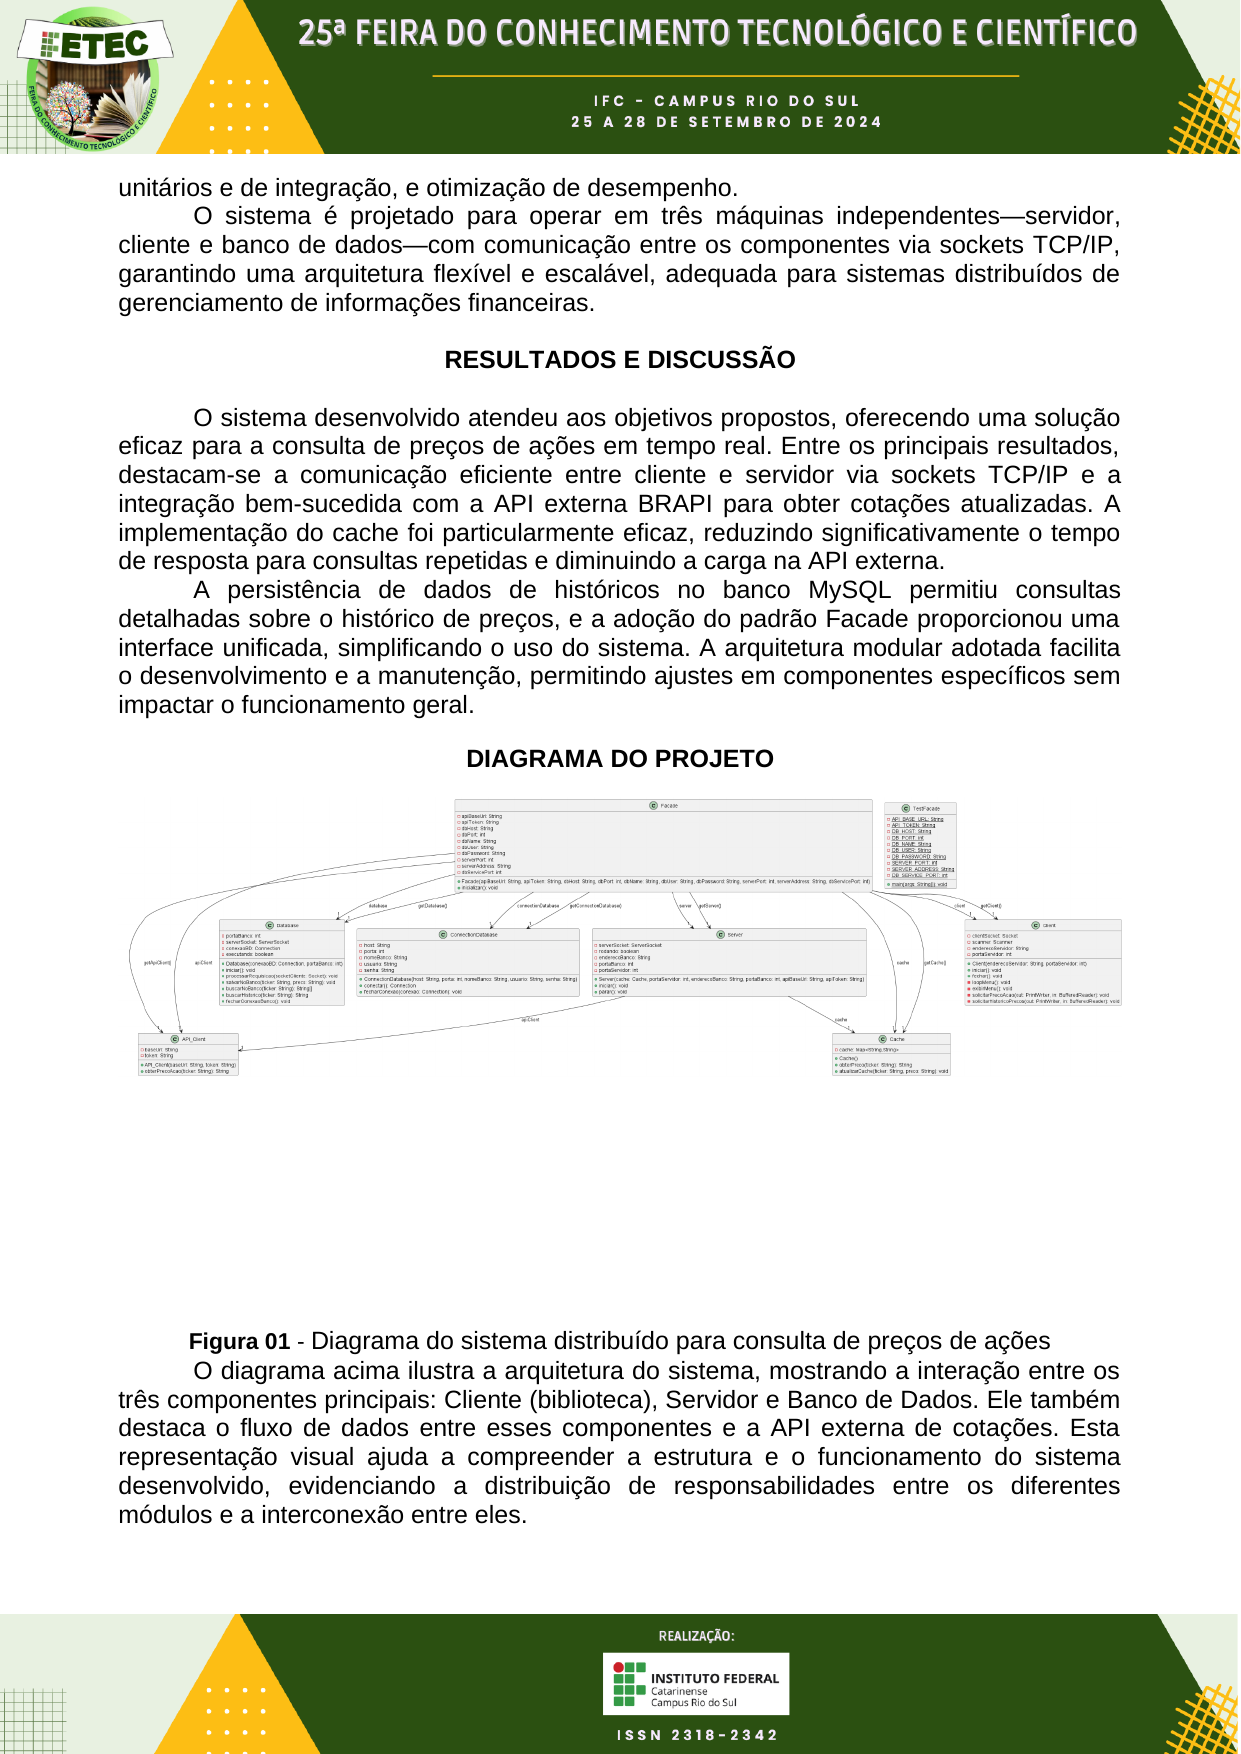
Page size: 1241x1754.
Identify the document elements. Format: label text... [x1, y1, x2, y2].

text O diagrama acima ilustra a arquitetura do sistema, mostrando a interação entre os três componentes principais: Cliente (biblioteca), Servidor e Banco de Dados. Ele também destaca o fluxo de dados entre esses componentes e a API externa de cotações. Esta representação visual ajuda a compreender a estrutura e o funcionamento do sistema desenvolvido, evidenciando a distribuição de responsabilidades entre os diferentes módulos e a interconexão entre eles. [118, 1356, 1122, 1528]
text O sistema é projetado para operar em três máquinas independentes—servidor, cliente e banco de dados—com comunicação entre os componentes via sockets TCP/IP, garantindo uma arquitetura flexível e escalável, adequada para sistemas distribuídos de gerenciamento de informações financeiras. [118, 201, 1122, 316]
picture [118, 797, 1123, 1077]
text unitários e de integração, e otimização de desempenho. [118, 118, 1122, 201]
text DIAGRAMA DO PROJETO [118, 744, 1122, 773]
text RESULTADOS E DISCUSSÃO [118, 345, 1122, 374]
text Figura 01 - Diagrama do sistema distribuído para consulta de preços de ações [118, 1326, 1122, 1354]
picture [0, 1614, 1238, 1754]
picture [0, 0, 1241, 154]
text A persistência de dados de históricos no banco MySQL permitiu consultas detalhadas sobre o histórico de preços, e a adoção do padrão Facade proporcionou uma interface unificada, simplificando o uso do sistema. A arquitetura modular adotada facilita o desenvolvimento e a manutenção, permitindo ajustes em componentes específicos sem impactar o funcionamento geral. [118, 575, 1122, 719]
text O sistema desenvolvido atendeu aos objetivos propostos, oferecendo uma solução eficaz para a consulta de preços de ações em tempo real. Entre os principais resultados, destacam-se a comunicação eficiente entre cliente e servidor via sockets TCP/IP e a integração bem-sucedida com a API externa BRAPI para obter cotações atualizadas. A implementação do cache foi particularmente eficaz, reduzindo significativamente o tempo de resposta para consultas repetidas e diminuindo a carga na API externa. [118, 403, 1122, 575]
